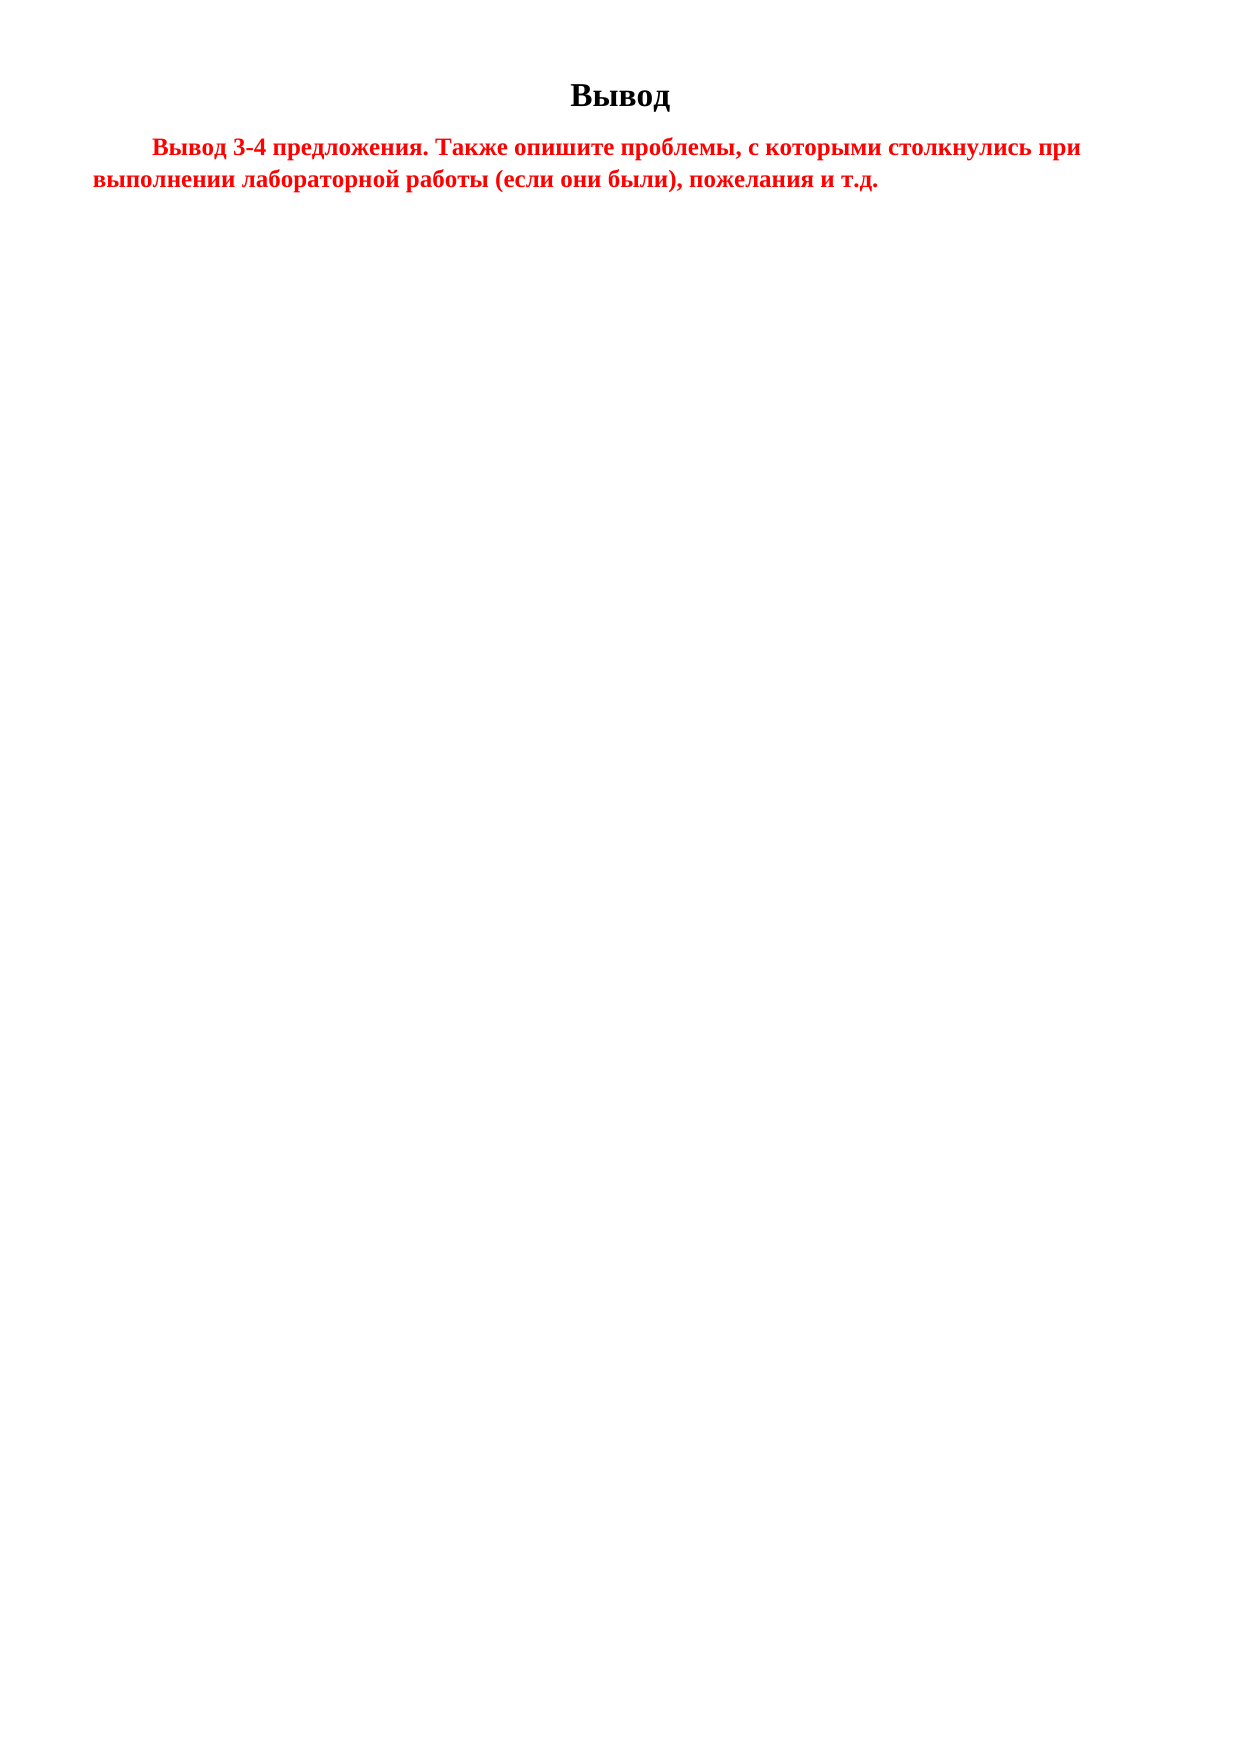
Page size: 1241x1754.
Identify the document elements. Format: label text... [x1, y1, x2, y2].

text Вывод [93, 75, 1147, 113]
text Вывод 3-4 предложения. Также опишите проблемы, с которыми столкнулись при выполнении лабораторной работы (если они были), пожелания и т.д. [93, 132, 1147, 193]
